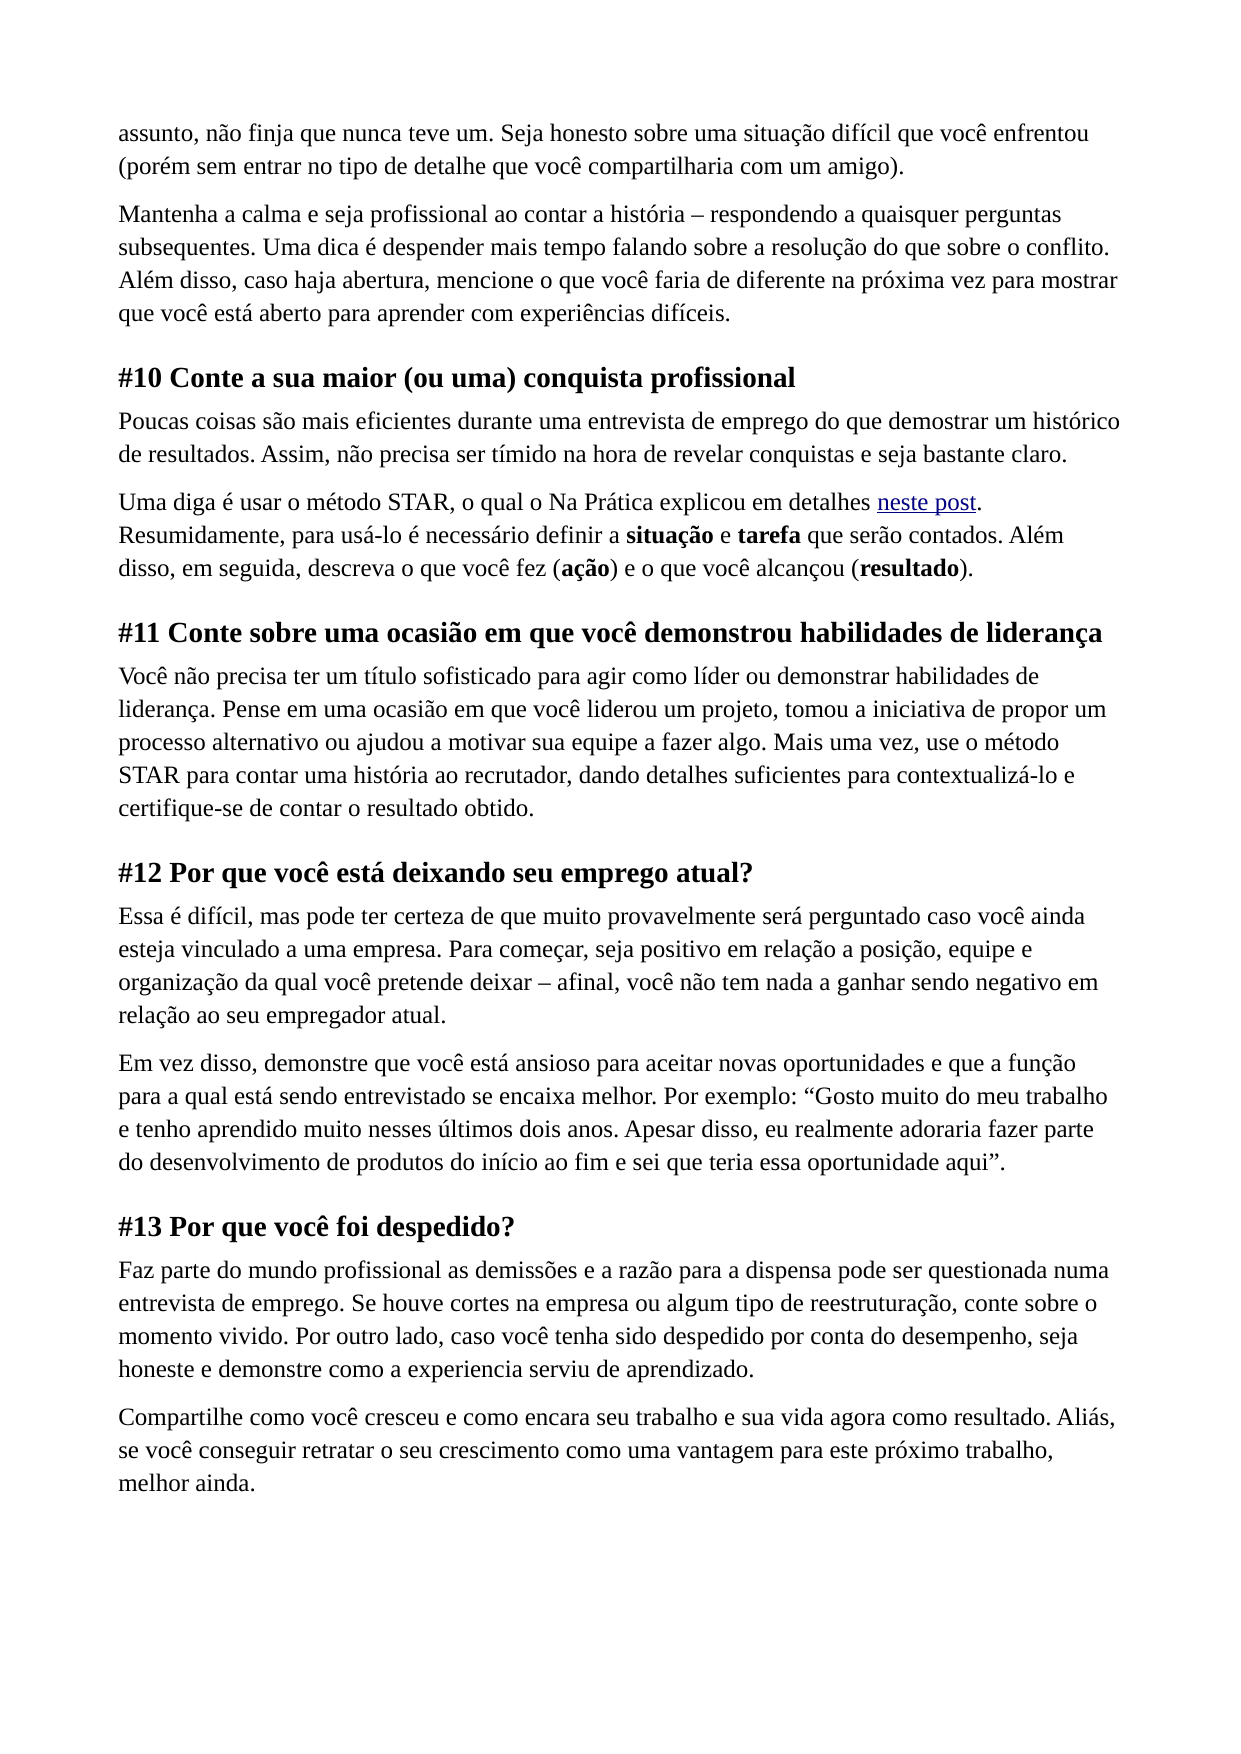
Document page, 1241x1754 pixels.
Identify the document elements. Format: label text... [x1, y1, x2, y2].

text assunto, não finja que nunca teve um. Seja honesto sobre uma situação difícil que você enfrentou (porém sem entrar no tipo de detalhe que você compartilharia com um amigo). [118, 118, 1122, 180]
text Mantenha a calma e seja profissional ao contar a história – respondendo a quaisquer perguntas subsequentes. Uma dica é despender mais tempo falando sobre a resolução do que sobre o conflito. Além disso, caso haja abertura, mencione o que você faria de diferente na próxima vez para mostrar que você está aberto para aprender com experiências difíceis. [118, 199, 1122, 327]
text Compartilhe como você cresceu e como encara seu trabalho e sua vida agora como resultado. Aliás, se você conseguir retratar o seu crescimento como uma vantagem para este próximo trabalho, melhor ainda. [118, 1402, 1122, 1497]
text Essa é difícil, mas pode ter certeza de que muito provavelmente será perguntado caso você ainda esteja vinculado a uma empresa. Para começar, seja positivo em relação a posição, equipe e organização da qual você pretende deixar – afinal, você não tem nada a ganhar sendo negativo em relação ao seu empregador atual. [118, 901, 1122, 1029]
subtitle #12 Por que você está deixando seu emprego atual? [118, 855, 1122, 889]
text Faz parte do mundo profissional as demissões e a razão para a dispensa pode ser questionada numa entrevista de emprego. Se houve cortes na empresa ou algum tipo de reestruturação, conte sobre o momento vivido. Por outro lado, caso você tenha sido despedido por conta do desempenho, seja honeste e demonstre como a experiencia serviu de aprendizado. [118, 1255, 1122, 1383]
text Em vez disso, demonstre que você está ansioso para aceitar novas oportunidades e que a função para a qual está sendo entrevistado se encaixa melhor. Por exemplo: “Gosto muito do meu trabalho e tenho aprendido muito nesses últimos dois anos. Apesar disso, eu realmente adoraria fazer parte do desenvolvimento de produtos do início ao fim e sei que teria essa oportunidade aqui”. [118, 1048, 1122, 1176]
subtitle #13 Por que você foi despedido? [118, 1209, 1122, 1243]
text Você não precisa ter um título sofisticado para agir como líder ou demonstrar habilidades de liderança. Pense em uma ocasião em que você liderou um projeto, tomou a iniciativa de propor um processo alternativo ou ajudou a motivar sua equipe a fazer algo. Mais uma vez, use o método STAR para contar uma história ao recrutador, dando detalhes suficientes para contextualizá-lo e certifique-se de contar o resultado obtido. [118, 661, 1122, 822]
text Poucas coisas são mais eficientes durante uma entrevista de emprego do que demostrar um histórico de resultados. Assim, não precisa ser tímido na hora de revelar conquistas e seja bastante claro. [118, 406, 1122, 468]
subtitle #10 Conte a sua maior (ou uma) conquista profissional [118, 360, 1122, 393]
subtitle #11 Conte sobre uma ocasião em que você demonstrou habilidades de liderança [118, 615, 1122, 648]
text Uma diga é usar o método STAR, o qual o Na Prática explicou em detalhes neste post. Resumidamente, para usá-lo é necessário definir a situação e tarefa que serão contados. Além disso, em seguida, descreva o que você fez (ação) e o que você alcançou (resultado). [118, 487, 1122, 581]
